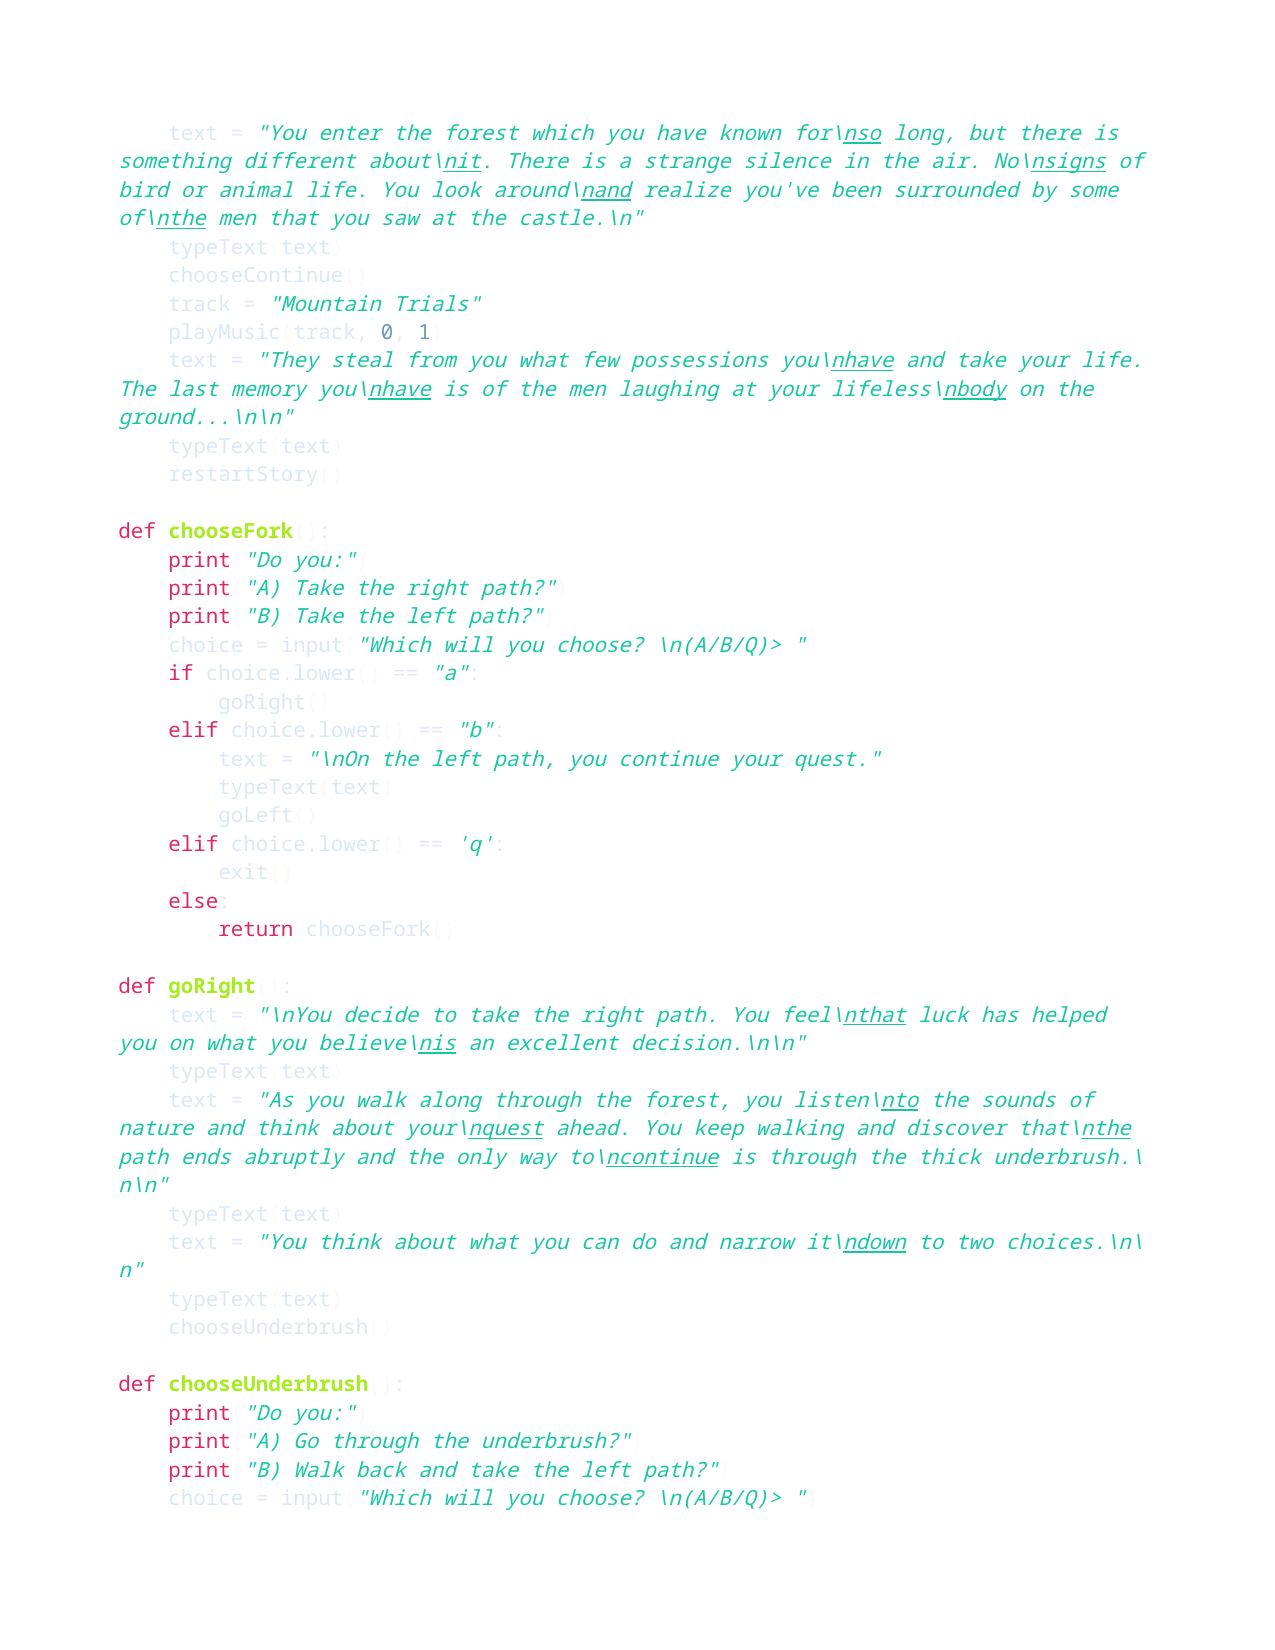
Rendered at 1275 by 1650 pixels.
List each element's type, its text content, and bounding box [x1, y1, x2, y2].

text text = "You enter the forest which you have known for\nso long, but there is something different about\nit. There is a strange silence in the air. No\nsigns of bird or animal life. You look around\nand realize you've been surrounded by some of\nthe men that you saw at the castle.\n" [118, 118, 1157, 232]
text typeText(text) [118, 232, 1157, 260]
text return chooseFork() [118, 914, 1157, 943]
text chooseUnderbrush() [118, 1312, 1157, 1341]
text text = "\nOn the left path, you continue your quest." [118, 744, 1157, 772]
text typeText(text) [118, 1199, 1157, 1227]
text if choice.lower() == "a": [118, 658, 1157, 687]
text typeText(text) [118, 431, 1157, 459]
text print("B) Walk back and take the left path?") [118, 1455, 1157, 1483]
text exit() [118, 857, 1157, 886]
text playMusic(track, 0, 1) [118, 317, 1157, 346]
text text = "As you walk along through the forest, you listen\nto the sounds of nature and think about your\nquest ahead. You keep walking and discover that\nthe path ends abruptly and the only way to\ncontinue is through the thick underbrush.\n\n" [118, 1085, 1157, 1199]
text typeText(text) [118, 1284, 1157, 1312]
text print("Do you:") [118, 1398, 1157, 1426]
text goRight() [118, 687, 1157, 715]
text print("Do you:") [118, 545, 1157, 573]
text text = "You think about what you can do and narrow it\ndown to two choices.\n\n" [118, 1227, 1157, 1284]
text typeText(text) [118, 772, 1157, 801]
text elif choice.lower() == "b": [118, 715, 1157, 744]
text chooseContinue() [118, 260, 1157, 289]
text choice = input("Which will you choose? \n(A/B/Q)> ") [118, 1483, 1157, 1512]
text def goRight(): [118, 971, 1157, 1000]
text print("B) Take the left path?") [118, 602, 1157, 630]
text else: [118, 886, 1157, 914]
text typeText(text) [118, 1057, 1157, 1085]
text def chooseUnderbrush(): [118, 1369, 1157, 1398]
text restartStory() [118, 459, 1157, 488]
text goLeft() [118, 801, 1157, 829]
text print("A) Go through the underbrush?") [118, 1426, 1157, 1455]
text text = "\nYou decide to take the right path. You feel\nthat luck has helped you on what you believe\nis an excellent decision.\n\n" [118, 1000, 1157, 1057]
text text = "They steal from you what few possessions you\nhave and take your life. The last memory you\nhave is of the men laughing at your lifeless\nbody on the ground...\n\n" [118, 346, 1157, 431]
text track = "Mountain Trials" [118, 289, 1157, 317]
text choice = input("Which will you choose? \n(A/B/Q)> ") [118, 630, 1157, 658]
text elif choice.lower() == 'q': [118, 829, 1157, 857]
text print("A) Take the right path?") [118, 573, 1157, 602]
text def chooseFork(): [118, 516, 1157, 545]
